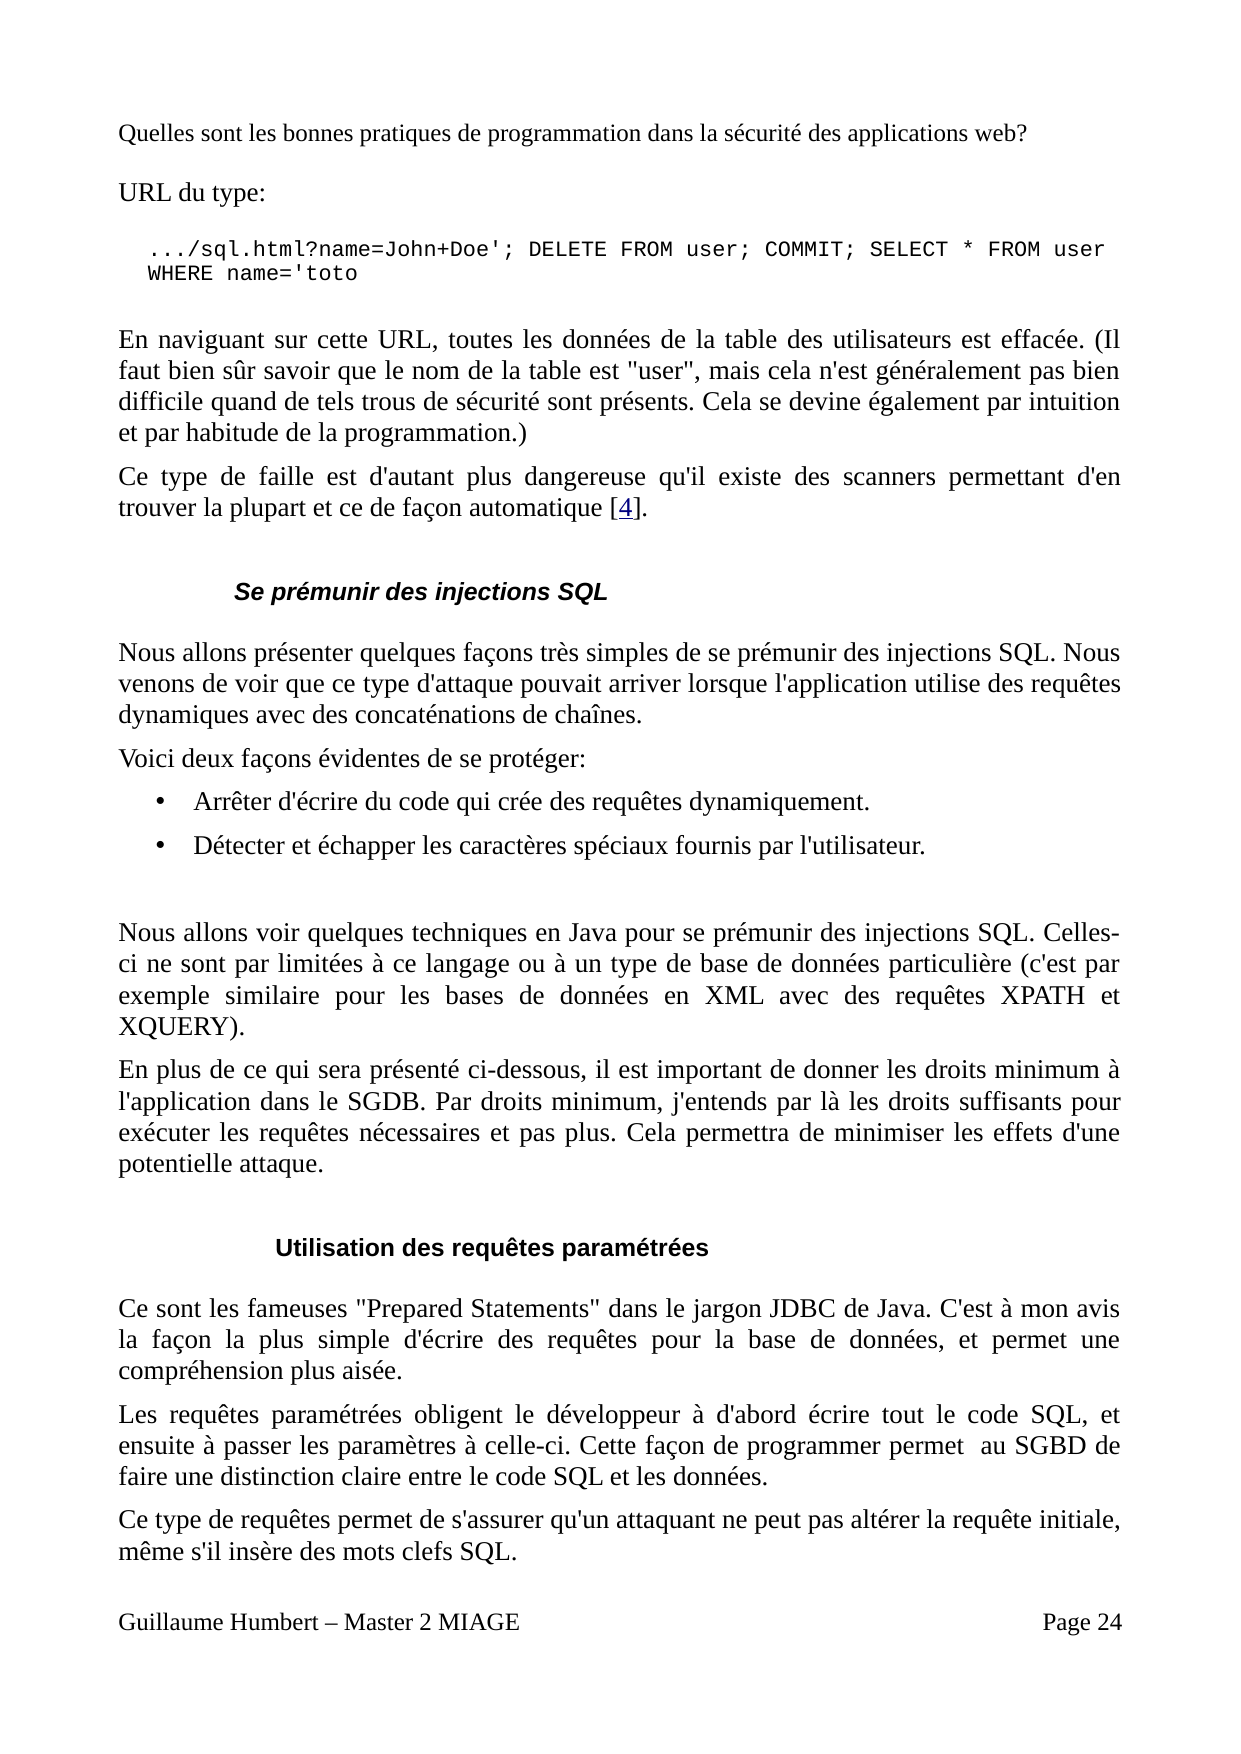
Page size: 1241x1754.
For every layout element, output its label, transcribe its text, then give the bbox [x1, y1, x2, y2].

list Détecter et échapper les caractères spéciaux fournis par l'utilisateur. [156, 829, 1122, 860]
text En naviguant sur cette URL, toutes les données de la table des utilisateurs est effacée. (Il faut bien sûr savoir que le nom de la table est "user", mais cela n'est généralement pas bien difficile quand de tels trous de sécurité sont présents. Cela se devine également par intuition et par habitude de la programmation.) [118, 323, 1122, 447]
text .../sql.html?name=John+Doe'; DELETE FROM user; COMMIT; SELECT * FROM user WHERE name='toto [148, 238, 1122, 287]
subtitle Se prémunir des injections SQL [234, 577, 1122, 606]
text Ce type de faille est d'autant plus dangereuse qu'il existe des scanners permettant d'en trouver la plupart et ce de façon automatique [4]. [118, 460, 1122, 522]
subtitle Utilisation des requêtes paramétrées [275, 1233, 1122, 1262]
text URL du type: [118, 176, 1122, 207]
text Ce sont les fameuses "Prepared Statements" dans le jargon JDBC de Java. C'est à mon avis la façon la plus simple d'écrire des requêtes pour la base de données, et permet une compréhension plus aisée. [118, 1292, 1122, 1385]
text Les requêtes paramétrées obligent le développeur à d'abord écrire tout le code SQL, et ensuite à passer les paramètres à celle-ci. Cette façon de programmer permet au SGBD de faire une distinction claire entre le code SQL et les données. [118, 1398, 1122, 1491]
text Voici deux façons évidentes de se protéger: [118, 742, 1122, 773]
list Arrêter d'écrire du code qui crée des requêtes dynamiquement. [156, 785, 1122, 817]
text Ce type de requêtes permet de s'assurer qu'un attaquant ne peut pas altérer la requête initiale, même s'il insère des mots clefs SQL. [118, 1504, 1122, 1566]
text Nous allons voir quelques techniques en Java pour se prémunir des injections SQL. Celles-ci ne sont par limitées à ce langage ou à un type de base de données particulière (c'est par exemple similaire pour les bases de données en XML avec des requêtes XPATH et XQUERY). [118, 916, 1122, 1041]
text En plus de ce qui sera présenté ci-dessous, il est important de donner les droits minimum à l'application dans le SGDB. Par droits minimum, j'entends par là les droits suffisants pour exécuter les requêtes nécessaires et pas plus. Cela permettra de minimiser les effets d'une potentielle attaque. [118, 1053, 1122, 1178]
text Nous allons présenter quelques façons très simples de se prémunir des injections SQL. Nous venons de voir que ce type d'attaque pouvait arriver lorsque l'application utilise des requêtes dynamiques avec des concaténations de chaînes. [118, 636, 1122, 729]
